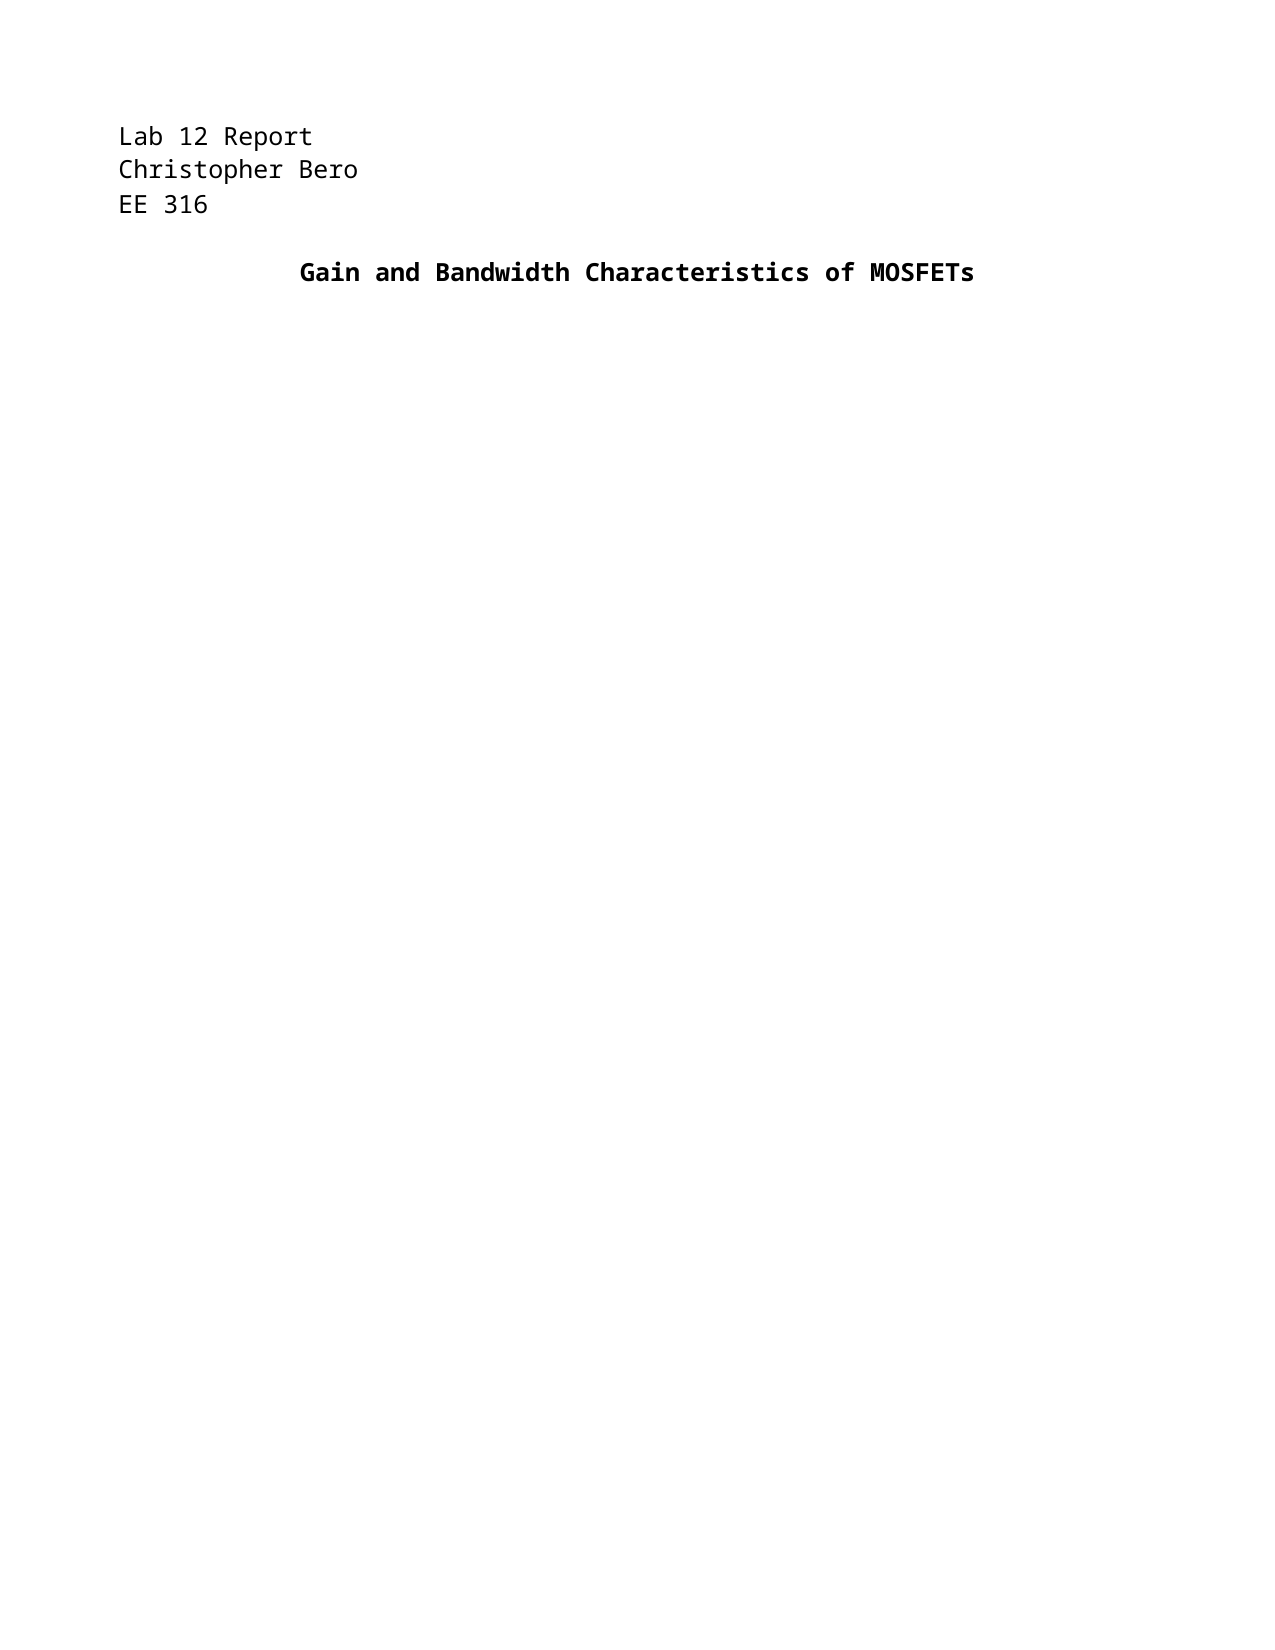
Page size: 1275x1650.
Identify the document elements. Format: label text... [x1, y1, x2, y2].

text Gain and Bandwidth Characteristics of MOSFETs [118, 254, 1157, 288]
text Lab 12 Report [118, 118, 1157, 152]
text Christopher Bero [118, 152, 1157, 186]
text EE 316 [118, 186, 1157, 220]
